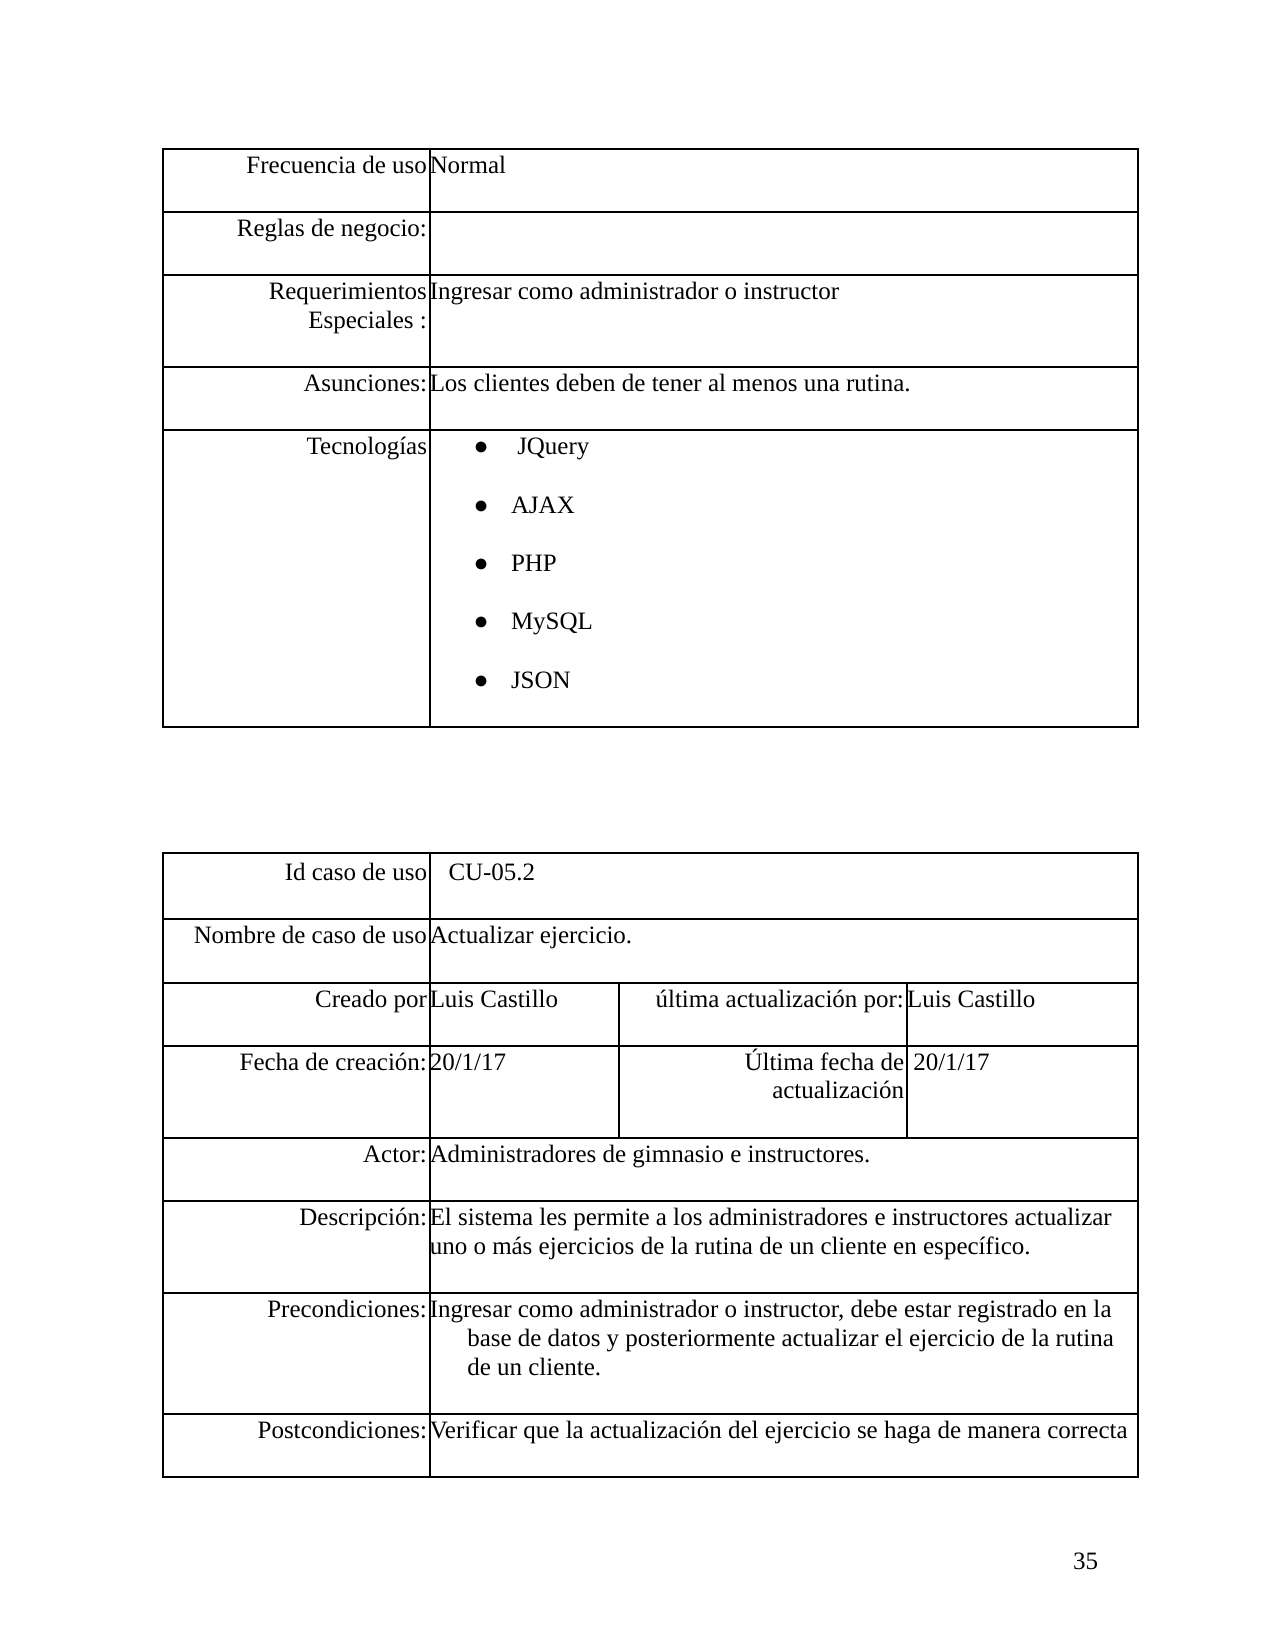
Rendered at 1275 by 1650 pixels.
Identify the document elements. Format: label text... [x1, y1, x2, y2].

table_cell Actualizar ejercicio. [431, 920, 1137, 982]
table_cell Verificar que la actualización del ejercicio se haga de manera correcta [431, 1415, 1137, 1476]
table_cell Normal [431, 150, 1137, 211]
table_cell Luis Castillo [908, 984, 1137, 1045]
table_cell Los clientes deben de tener al menos una rutina. [431, 368, 1137, 429]
table_cell Administradores de gimnasio e instructores. [431, 1139, 1137, 1200]
table_cell Ingresar como administrador o instructor, debe estar registrado en la base de datos y posteriormente actualizar el ejercicio de la rutina de un cliente. [431, 1294, 1137, 1413]
table_cell Creado por [164, 984, 429, 1045]
table_cell Actor: [164, 1139, 429, 1200]
table_cell Requerimientos Especiales : [164, 276, 429, 366]
table_cell Precondiciones: [164, 1294, 429, 1413]
table_cell Ingresar como administrador o instructor [431, 276, 1137, 366]
table_cell Reglas de negocio: [164, 213, 429, 274]
table_cell Nombre de caso de uso [164, 920, 429, 982]
table_cell Descripción: [164, 1202, 429, 1292]
table_cell 20/1/17 [908, 1047, 1137, 1137]
table_header Id caso de uso [164, 854, 429, 918]
table_cell Fecha de creación: [164, 1047, 429, 1137]
table_cell [431, 213, 1137, 274]
table_cell Asunciones: [164, 368, 429, 429]
table_cell Tecnologías [164, 431, 429, 726]
table_cell Postcondiciones: [164, 1415, 429, 1476]
table_cell 20/1/17 [431, 1047, 618, 1137]
table_cell Última fecha de actualización [620, 1047, 906, 1137]
table_cell El sistema les permite a los administradores e instructores actualizar uno o más ejercicios de la rutina de un cliente en específico. [431, 1202, 1137, 1292]
table_cell última actualización por: [620, 984, 906, 1045]
table_cell JQuery AJAX PHP MySQL JSON [431, 431, 1137, 726]
table_header CU-05.2 [431, 854, 1137, 918]
table_cell Luis Castillo [431, 984, 618, 1045]
table_cell Frecuencia de uso [164, 150, 429, 211]
